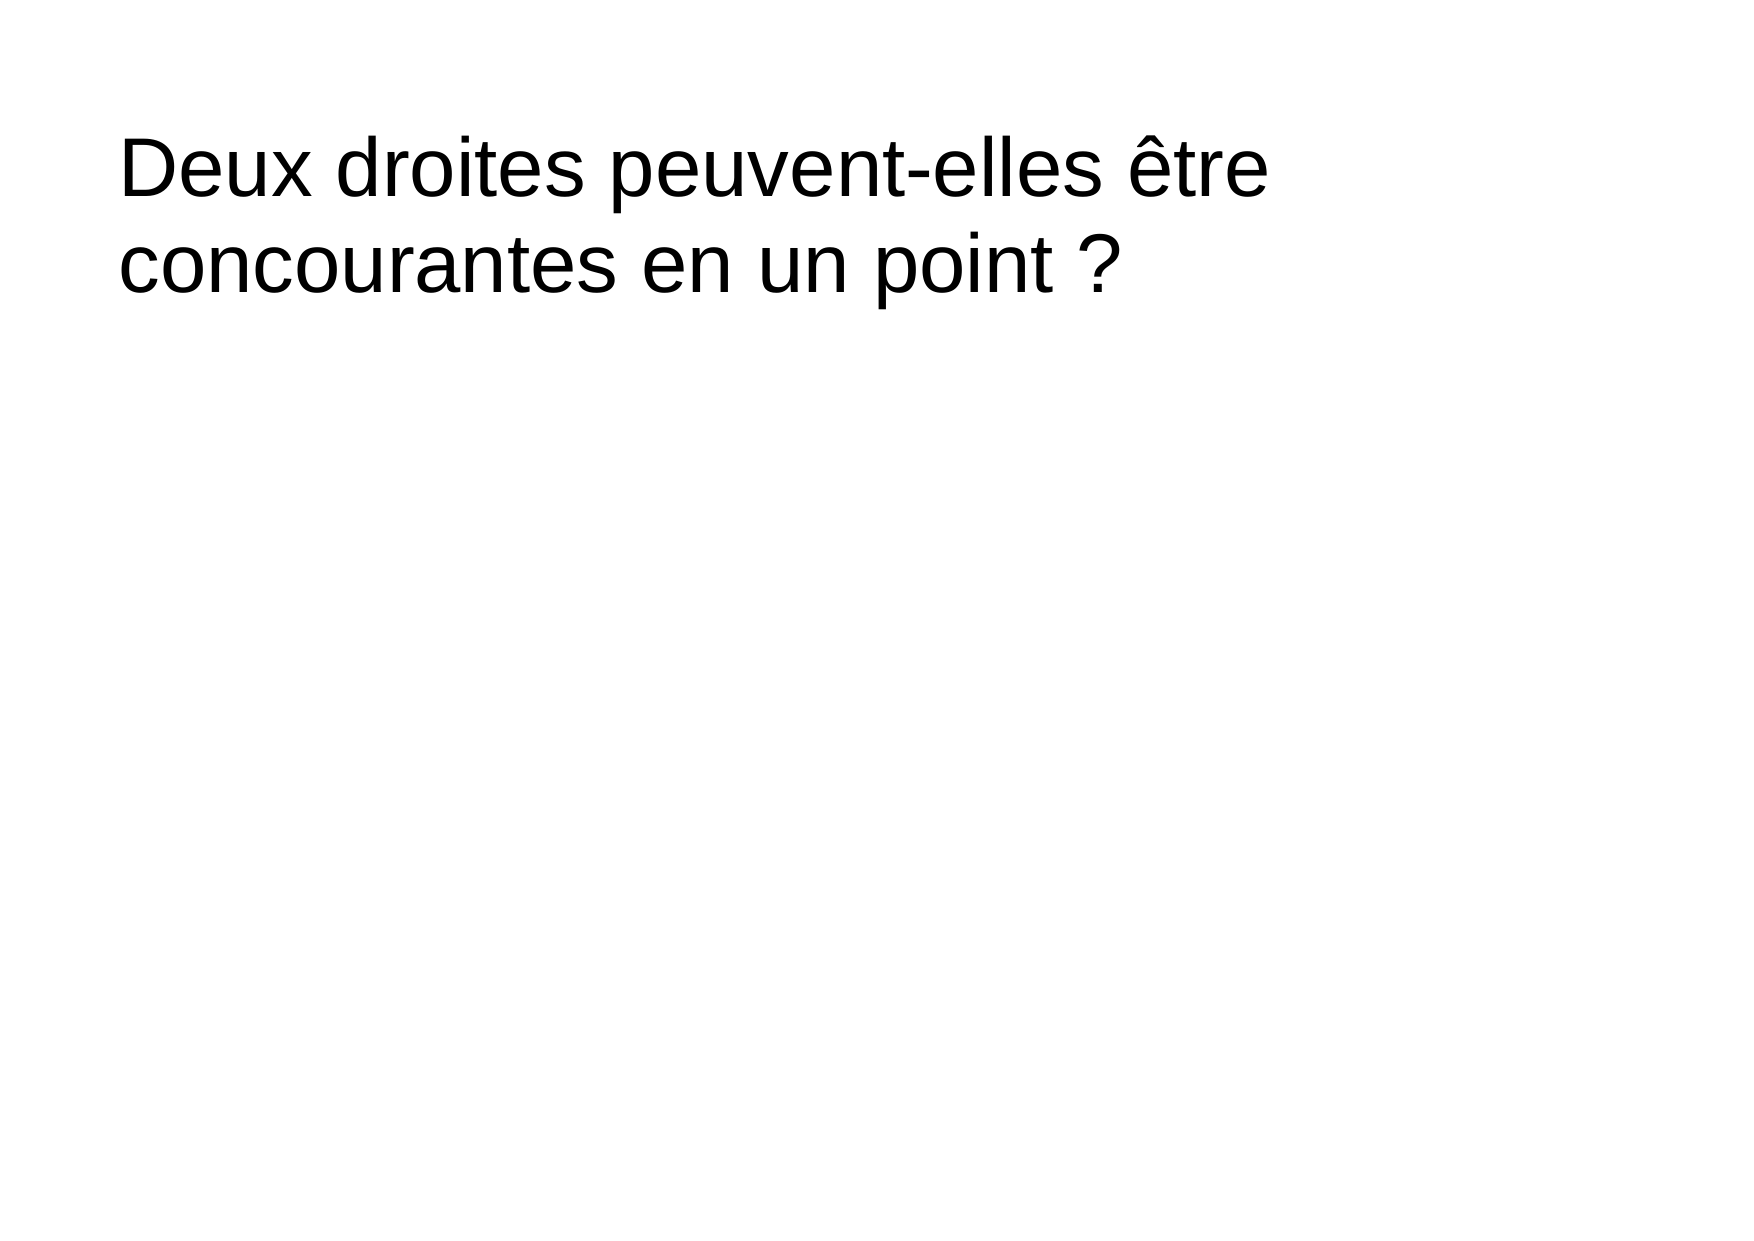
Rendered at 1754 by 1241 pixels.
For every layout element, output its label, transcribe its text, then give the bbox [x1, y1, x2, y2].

text Deux droites peuvent-elles être concourantes en un point ? [118, 118, 1636, 310]
